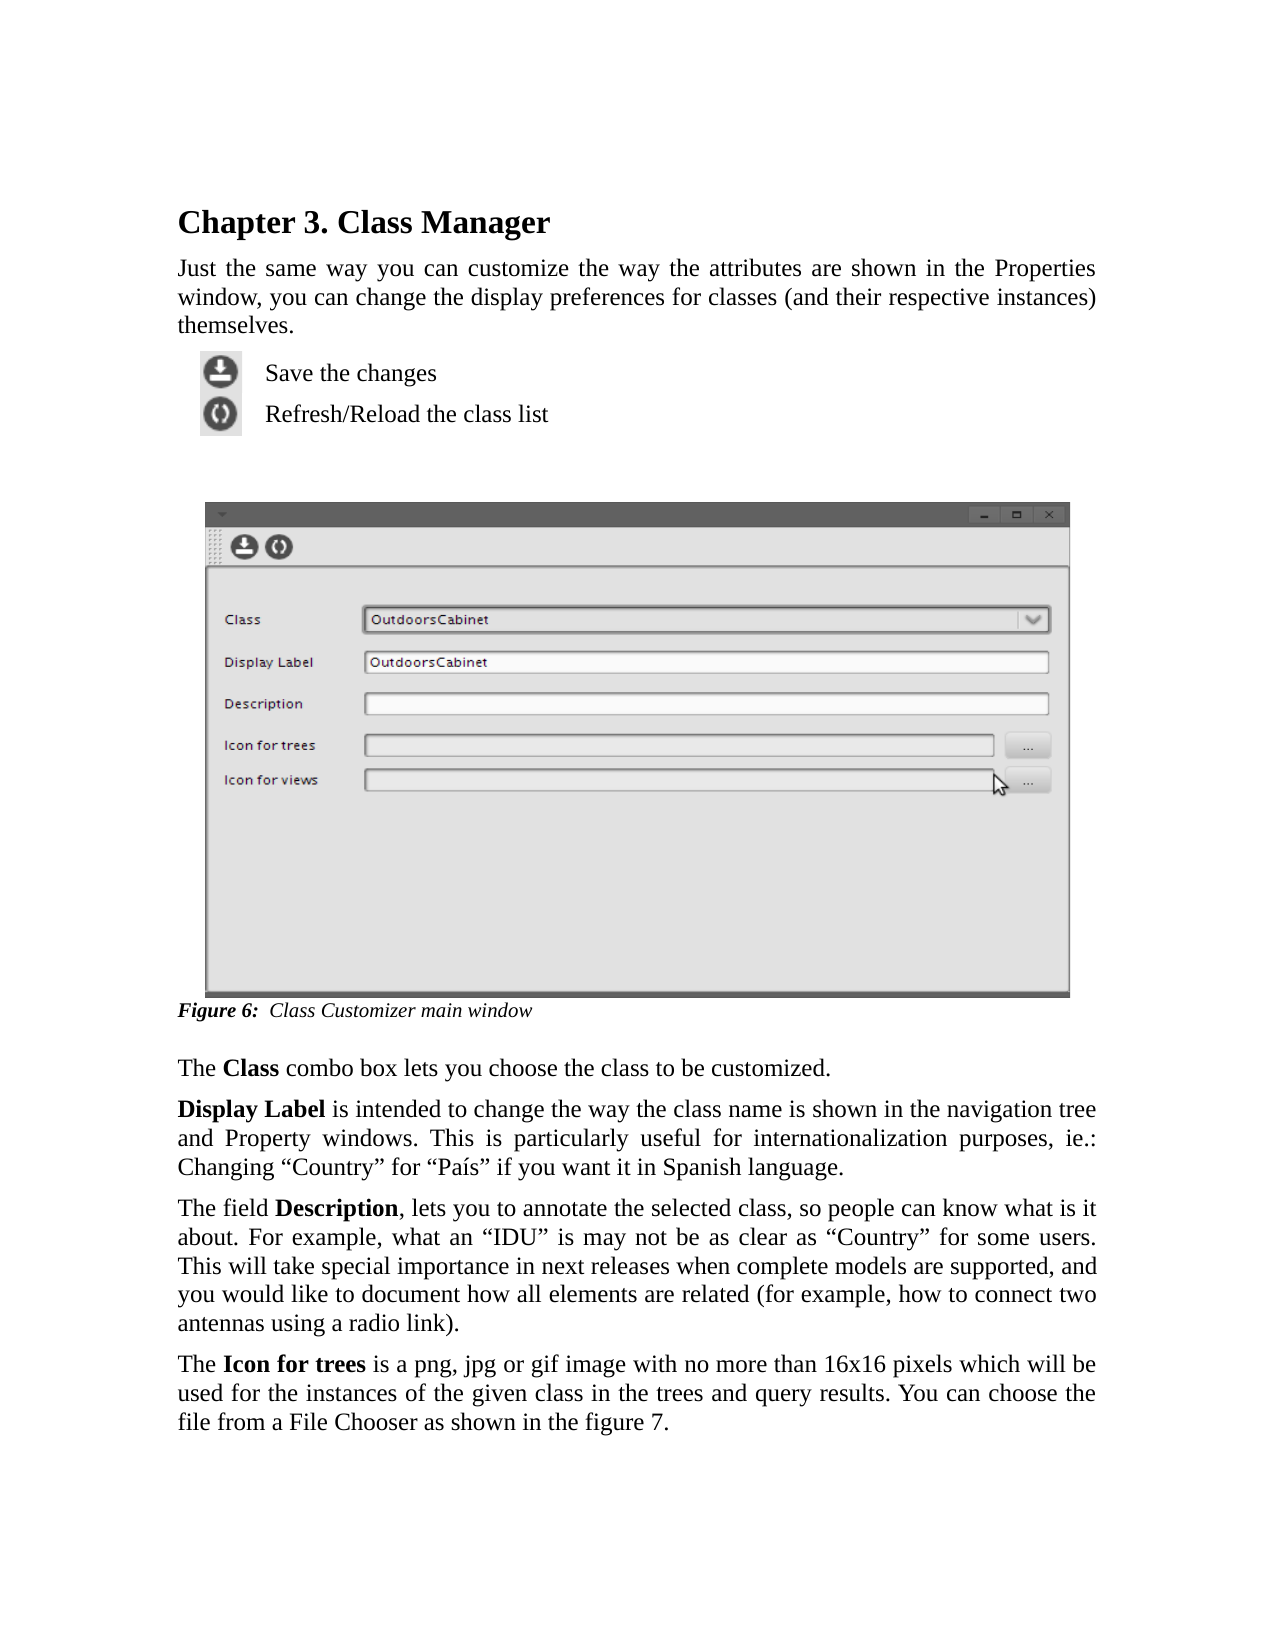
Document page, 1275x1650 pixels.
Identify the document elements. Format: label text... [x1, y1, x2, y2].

text Display Label is intended to change the way the class name is shown in the navigation tree and Property windows. This is particularly useful for internationalization purposes, ie.: Changing “Country” for “País” if you want it in Spanish language. [177, 1094, 1098, 1181]
table_header [243, 352, 265, 392]
text The Icon for trees is a png, jpg or gif image with no more than 16x16 pixels which will be used for the instances of the given class in the trees and query results. You can choose the file from a File Chooser as shown in the figure 7. [177, 1349, 1098, 1436]
text Just the same way you can customize the way the attributes are shown in the Properties window, you can change the display preferences for classes (and their respective instances) themselves. [177, 253, 1098, 339]
picture [200, 351, 243, 436]
subtitle Chapter 3. Class Manager [177, 202, 1098, 241]
picture [205, 502, 1071, 998]
table_header Save the changes [265, 352, 1097, 392]
table_cell Refresh/Reload the class list [265, 393, 1097, 435]
list Class Customizer main window [177, 502, 1098, 1022]
table_cell [177, 393, 200, 435]
text The Class combo box lets you choose the class to be customized. [177, 1053, 1098, 1082]
text The field Description, lets you to annotate the selected class, so people can know what is it about. For example, what an “IDU” is may not be as clear as “Country” for some users. This will take special importance in next releases when complete models are supported, and you would like to document how all elements are related (for example, how to connect two antennas using a radio link). [177, 1193, 1098, 1337]
table_cell [242, 393, 265, 435]
table_header [177, 352, 200, 392]
